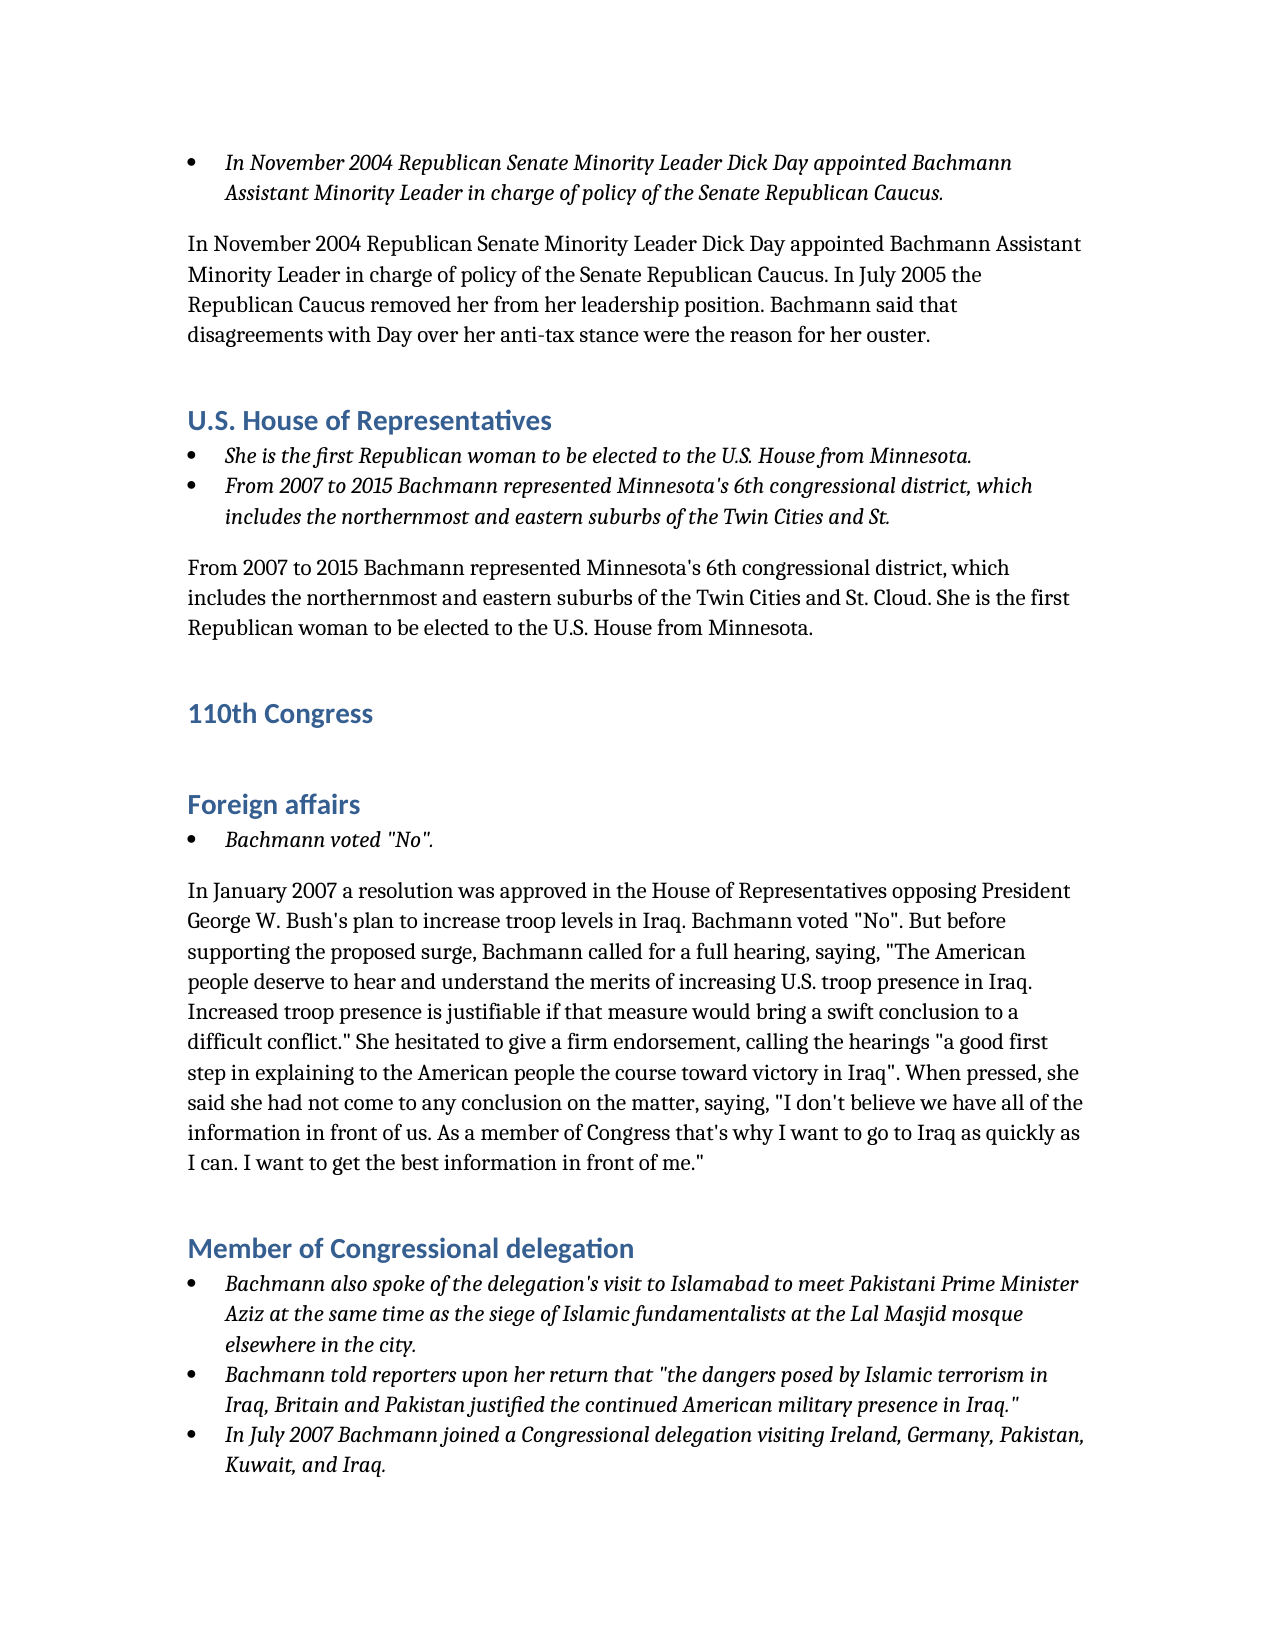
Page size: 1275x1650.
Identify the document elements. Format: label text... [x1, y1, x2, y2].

subtitle 110th Congress [187, 695, 1087, 731]
text In November 2004 Republican Senate Minority Leader Dick Day appointed Bachmann Assistant Minority Leader in charge of policy of the Senate Republican Caucus. In July 2005 the Republican Caucus removed her from her leadership position. Bachmann said that disagreements with Day over her anti-tax stance were the reason for her ouster. [187, 231, 1087, 348]
subtitle U.S. House of Representatives [187, 402, 1087, 438]
subtitle Member of Congressional delegation [187, 1230, 1087, 1266]
list From 2007 to 2015 Bachmann represented Minnesota's 6th congressional district, which includes the northernmost and eastern suburbs of the Twin Cities and St. [187, 473, 1087, 530]
list She is the first Republican woman to be elected to the U.S. House from Minnesota. [187, 443, 1087, 469]
list In July 2007 Bachmann joined a Congressional delegation visiting Ireland, Germany, Pakistan, Kuwait, and Iraq. [187, 1422, 1087, 1479]
subtitle Foreign affairs [187, 786, 1087, 822]
text In January 2007 a resolution was approved in the House of Representatives opposing President George W. Bush's plan to increase troop levels in Iraq. Bachmann voted "No". But before supporting the proposed surge, Bachmann called for a full hearing, saying, "The American people deserve to hear and understand the merits of increasing U.S. troop presence in Iraq. Increased troop presence is justifiable if that measure would bring a swift conclusion to a difficult conflict." She hesitated to give a firm endorsement, calling the hearings "a good first step in explaining to the American people the course toward victory in Iraq". When pressed, she said she had not come to any conclusion on the matter, saying, "I don't believe we have all of the information in front of us. As a member of Congress that's why I want to go to Iraq as quickly as I can. I want to get the best information in front of me." [187, 878, 1087, 1176]
list Bachmann also spoke of the delegation's visit to Islamabad to meet Pakistani Prime Minister Aziz at the same time as the siege of Islamic fundamentalists at the Lal Masjid mosque elsewhere in the city. [187, 1271, 1087, 1358]
text From 2007 to 2015 Bachmann represented Minnesota's 6th congressional district, which includes the northernmost and eastern suburbs of the Twin Cities and St. Cloud. She is the first Republican woman to be elected to the U.S. House from Minnesota. [187, 554, 1087, 641]
list Bachmann voted "No". [187, 827, 1087, 853]
list Bachmann told reporters upon her return that "the dangers posed by Islamic terrorism in Iraq, Britain and Pakistan justified the continued American military presence in Iraq." [187, 1362, 1087, 1418]
list In November 2004 Republican Senate Minority Leader Dick Day appointed Bachmann Assistant Minority Leader in charge of policy of the Senate Republican Caucus. [187, 150, 1087, 207]
